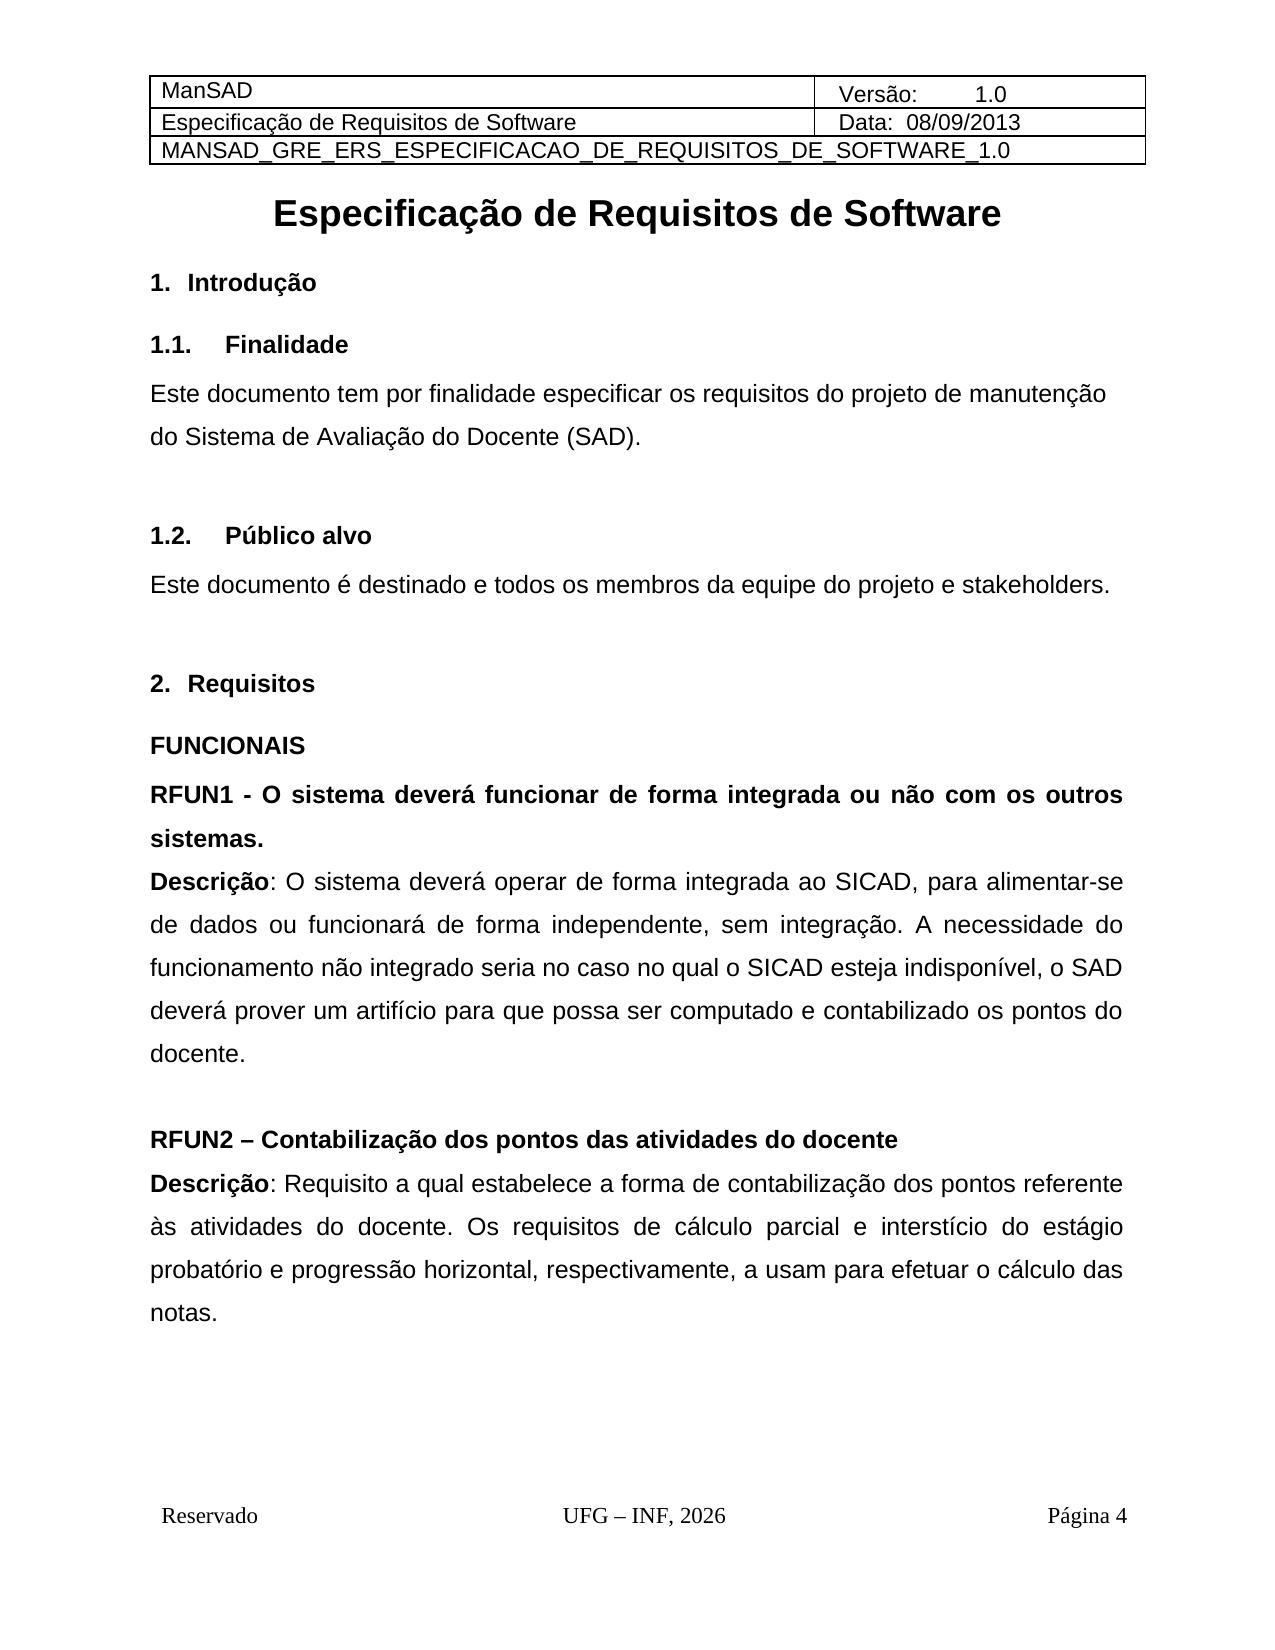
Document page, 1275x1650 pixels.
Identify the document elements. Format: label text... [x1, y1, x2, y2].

list Descrição: O sistema deverá operar de forma integrada ao SICAD, para alimentar-se de dados ou funcionará de forma independente, sem integração. A necessidade do funcionamento não integrado seria no caso no qual o SICAD esteja indisponível, o SAD deverá prover um artifício para que possa ser computado e contabilizado os pontos do docente. [150, 867, 1125, 1068]
text Este documento tem por finalidade especificar os requisitos do projeto de manutenção do Sistema de Avaliação do Docente (SAD). [150, 379, 1125, 451]
list RFUN2 – Contabilização dos pontos das atividades do docente [150, 1126, 1125, 1154]
list Finalidade [150, 330, 1125, 359]
list RFUN1 - O sistema deverá funcionar de forma integrada ou não com os outros sistemas. [150, 781, 1125, 852]
list Introdução [150, 268, 1125, 297]
text Especificação de Requisitos de Software [150, 191, 1125, 234]
subtitle FUNCIONAIS [150, 731, 1125, 760]
list Público alvo [150, 521, 1125, 550]
list Requisitos [150, 669, 1125, 698]
text Este documento é destinado e todos os membros da equipe do projeto e stakeholders. [150, 571, 1125, 599]
list Descrição: Requisito a qual estabelece a forma de contabilização dos pontos referente às atividades do docente. Os requisitos de cálculo parcial e interstício do estágio probatório e progressão horizontal, respectivamente, a usam para efetuar o cálculo das notas. [150, 1169, 1125, 1327]
